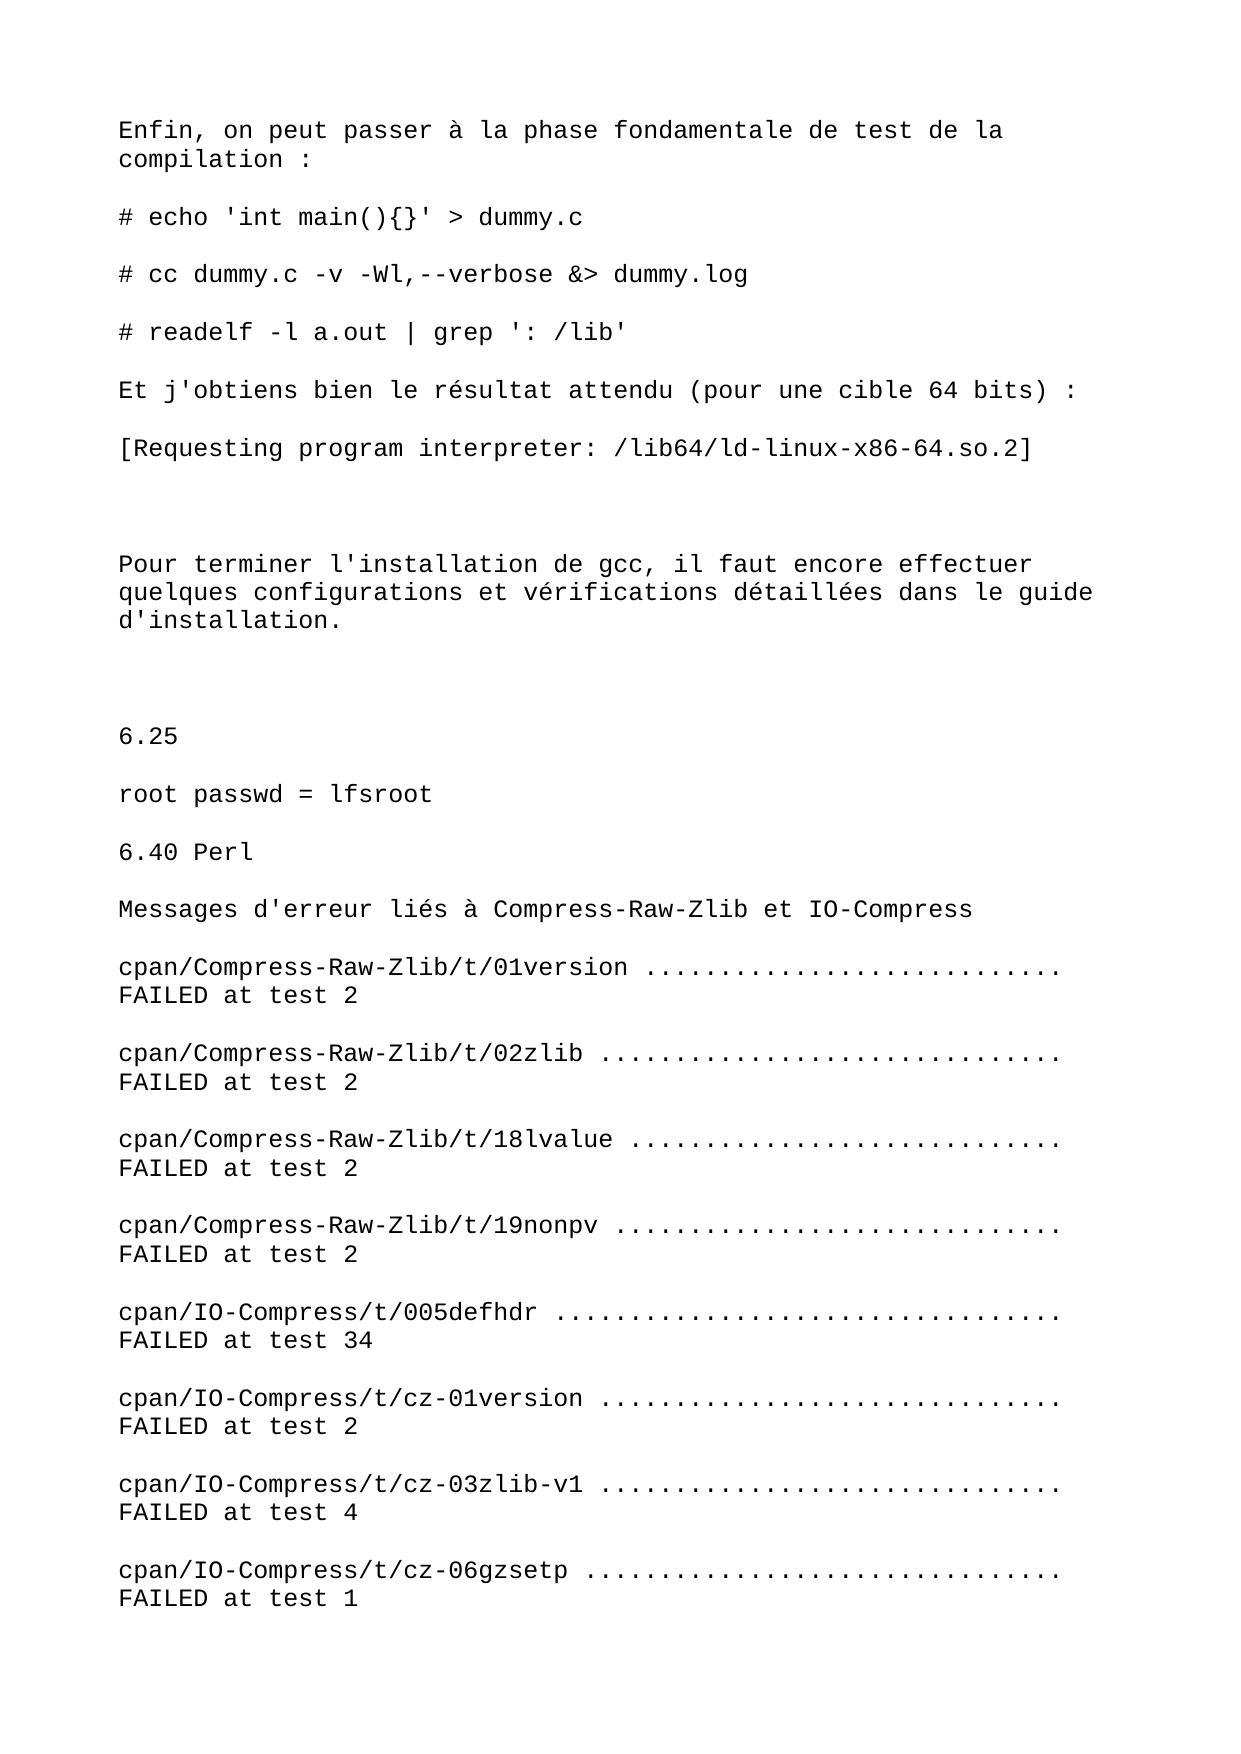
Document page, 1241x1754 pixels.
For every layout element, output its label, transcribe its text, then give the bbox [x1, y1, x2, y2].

text # readelf -l a.out | grep ': /lib' [118, 320, 1122, 348]
text cpan/IO-Compress/t/cz-03zlib-v1 ............................... FAILED at test 4 [118, 1472, 1122, 1528]
text cpan/IO-Compress/t/cz-01version ............................... FAILED at test 2 [118, 1385, 1122, 1442]
text Pour terminer l'installation de gcc, il faut encore effectuer quelques configurations et vérifications détaillées dans le guide d'installation. [118, 551, 1122, 636]
text Et j'obtiens bien le résultat attendu (pour une cible 64 bits) : [118, 378, 1122, 406]
text 6.40 Perl [118, 839, 1122, 867]
text Messages d'erreur liés à Compress-Raw-Zlib et IO-Compress [118, 897, 1122, 925]
text [Requesting program interpreter: /lib64/ld-linux-x86-64.so.2] [118, 436, 1122, 464]
text Enfin, on peut passer à la phase fondamentale de test de la compilation : [118, 118, 1122, 175]
text # echo 'int main(){}' > dummy.c [118, 204, 1122, 233]
text cpan/IO-Compress/t/005defhdr .................................. FAILED at test 34 [118, 1299, 1122, 1356]
text # cc dummy.c -v -Wl,--verbose &> dummy.log [118, 262, 1122, 290]
text cpan/Compress-Raw-Zlib/t/01version ............................ FAILED at test 2 [118, 955, 1122, 1011]
text cpan/Compress-Raw-Zlib/t/18lvalue ............................. FAILED at test 2 [118, 1127, 1122, 1184]
text cpan/Compress-Raw-Zlib/t/02zlib ............................... FAILED at test 2 [118, 1041, 1122, 1097]
text root passwd = lfsroot [118, 781, 1122, 809]
text cpan/Compress-Raw-Zlib/t/19nonpv .............................. FAILED at test 2 [118, 1213, 1122, 1270]
text cpan/IO-Compress/t/cz-06gzsetp ................................ FAILED at test 1 [118, 1558, 1122, 1614]
text 6.25 [118, 723, 1122, 752]
